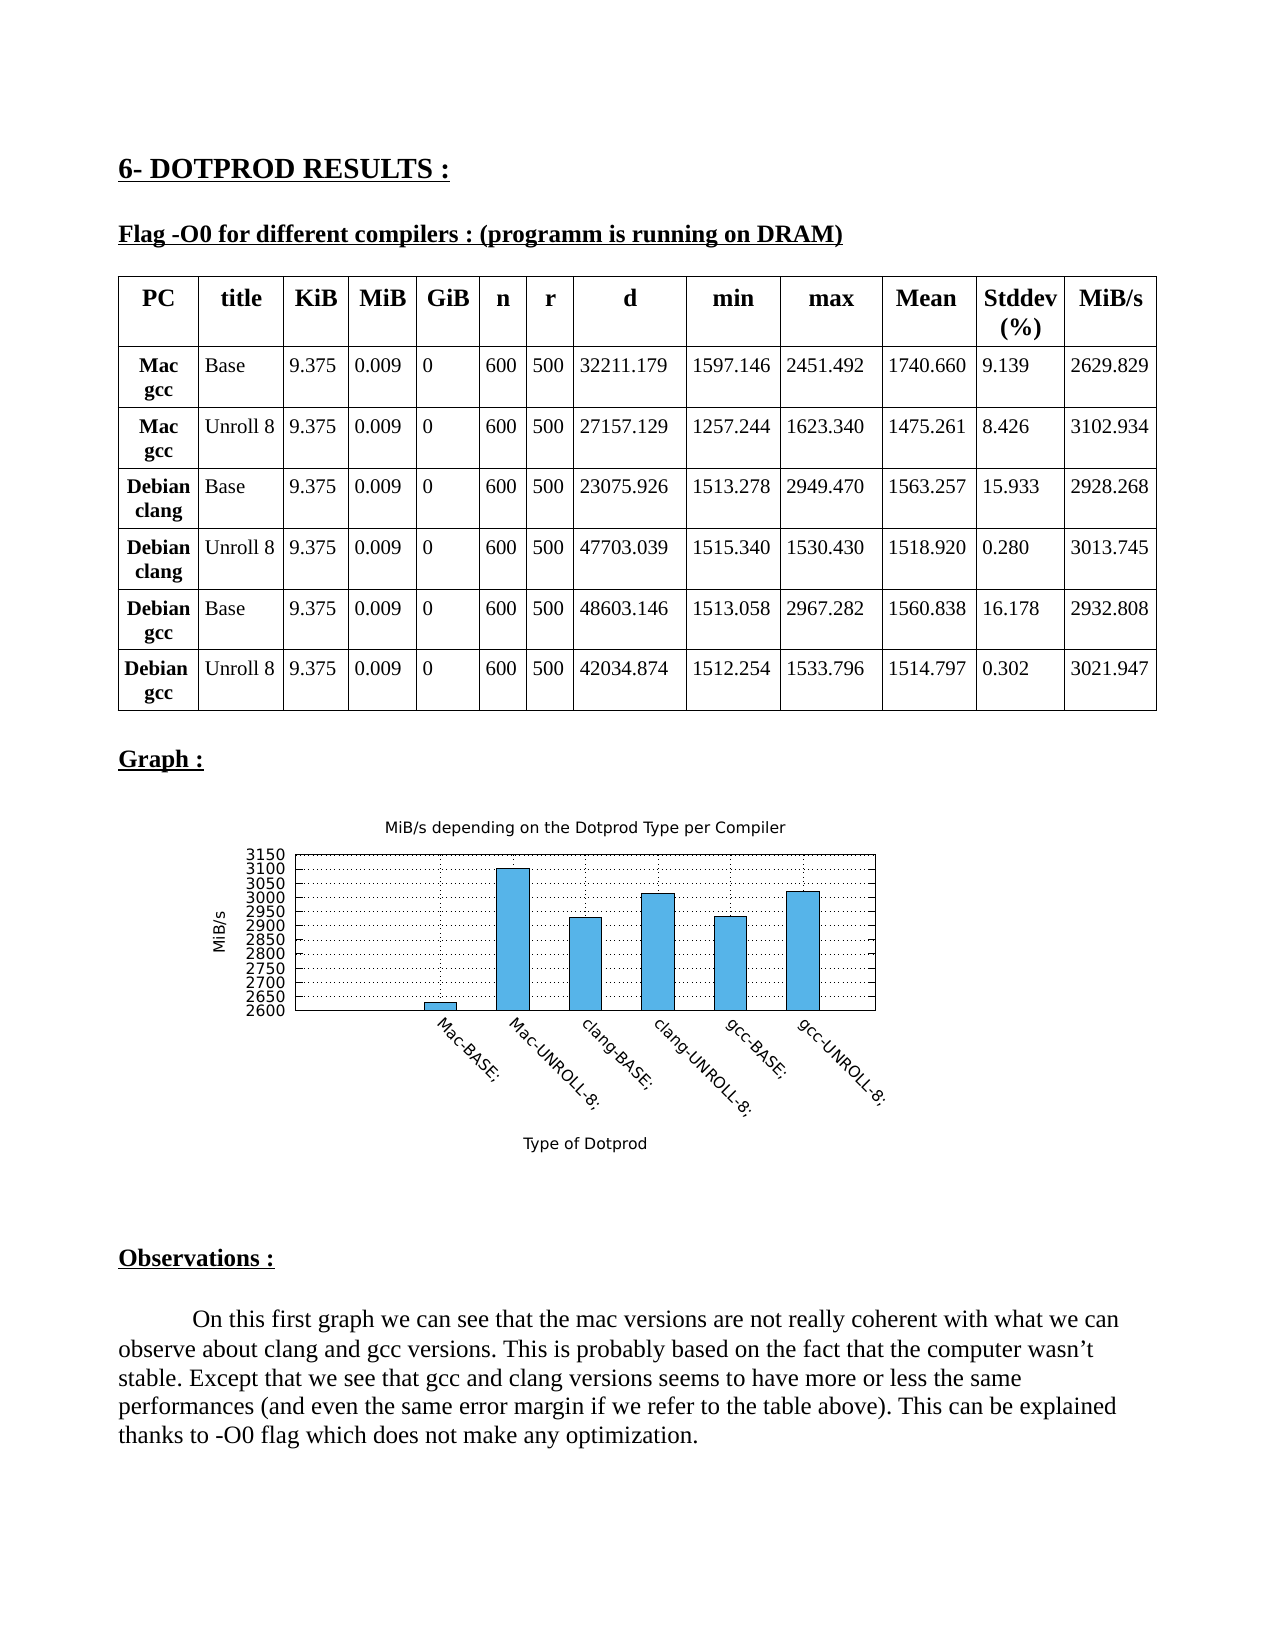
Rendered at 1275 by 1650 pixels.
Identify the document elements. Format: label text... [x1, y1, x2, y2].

table_cell 8.426 [977, 408, 1064, 467]
table_cell 2967.282 [781, 590, 882, 649]
table_header max [781, 277, 882, 346]
table_cell 9.375 [284, 590, 348, 649]
table_cell 1518.920 [883, 529, 976, 589]
table_cell 1563.257 [883, 469, 976, 528]
table_cell 0 [417, 347, 479, 407]
table_cell 2932.808 [1065, 590, 1156, 649]
table_cell 3102.934 [1065, 408, 1156, 467]
table_cell 600 [480, 347, 526, 407]
table_cell 0.302 [977, 650, 1064, 710]
table_header Mean [883, 277, 976, 346]
table_cell 0.009 [349, 529, 416, 589]
table_cell 0.009 [349, 469, 416, 528]
table_cell 3013.745 [1065, 529, 1156, 589]
table_cell 0 [417, 650, 479, 710]
table_cell Debian gcc [119, 590, 198, 649]
table_cell 1513.278 [687, 469, 780, 528]
table_cell 1597.146 [687, 347, 780, 407]
table_header Stddev (%) [977, 277, 1064, 346]
table_cell 500 [527, 529, 573, 589]
table_cell Base [199, 347, 283, 407]
table_cell Mac gcc [119, 408, 198, 467]
table_cell 600 [480, 408, 526, 467]
table_cell 500 [527, 347, 573, 407]
text 6- DOTPROD RESULTS : [118, 152, 1157, 185]
table_cell 15.933 [977, 469, 1064, 528]
table_cell 0 [417, 469, 479, 528]
table_header n [480, 277, 526, 346]
table_cell 0 [417, 529, 479, 589]
table_cell 1513.058 [687, 590, 780, 649]
table_cell 0.280 [977, 529, 1064, 589]
table_header min [687, 277, 780, 346]
table_header r [527, 277, 573, 346]
table_cell 1257.244 [687, 408, 780, 467]
table_cell 42034.874 [574, 650, 686, 710]
table_cell 2949.470 [781, 469, 882, 528]
table_cell 1560.838 [883, 590, 976, 649]
table_cell 500 [527, 590, 573, 649]
table_cell 0 [417, 408, 479, 467]
table_cell 2629.829 [1065, 347, 1156, 407]
table_cell 1530.430 [781, 529, 882, 589]
text Graph : [118, 744, 1157, 773]
table_header KiB [284, 277, 348, 346]
table_cell Unroll 8 [199, 408, 283, 467]
table_cell Unroll 8 [199, 650, 283, 710]
table_cell Debian clang [119, 529, 198, 589]
table_cell 500 [527, 650, 573, 710]
table_cell 0.009 [349, 590, 416, 649]
table_header GiB [417, 277, 479, 346]
table_cell 1512.254 [687, 650, 780, 710]
table_header MiB/s [1065, 277, 1156, 346]
table_cell Debian clang [119, 469, 198, 528]
table_cell 1475.261 [883, 408, 976, 467]
table_cell 0.009 [349, 650, 416, 710]
table_cell Mac gcc [119, 347, 198, 407]
table_cell 23075.926 [574, 469, 686, 528]
table_cell 600 [480, 469, 526, 528]
table_cell Base [199, 590, 283, 649]
table_cell 1514.797 [883, 650, 976, 710]
table_cell 1533.796 [781, 650, 882, 710]
table_cell 9.375 [284, 347, 348, 407]
table_cell 16.178 [977, 590, 1064, 649]
table_cell 9.375 [284, 469, 348, 528]
table_cell 0.009 [349, 408, 416, 467]
table_cell 2928.268 [1065, 469, 1156, 528]
table_cell 47703.039 [574, 529, 686, 589]
table_header title [199, 277, 283, 346]
table_header PC [119, 277, 198, 346]
table_cell 600 [480, 529, 526, 589]
table_cell 2451.492 [781, 347, 882, 407]
text Flag -O0 for different compilers : (programm is running on DRAM) [118, 219, 1157, 247]
table_cell 0 [417, 590, 479, 649]
table_cell 9.375 [284, 650, 348, 710]
table_cell 9.375 [284, 529, 348, 589]
table_cell 27157.129 [574, 408, 686, 467]
table_cell 500 [527, 469, 573, 528]
table_cell 600 [480, 650, 526, 710]
table_cell Unroll 8 [199, 529, 283, 589]
table_cell Base [199, 469, 283, 528]
table_cell 48603.146 [574, 590, 686, 649]
table_cell 3021.947 [1065, 650, 1156, 710]
table_cell 9.139 [977, 347, 1064, 407]
table_cell Debian gcc [119, 650, 198, 710]
table_cell 1623.340 [781, 408, 882, 467]
table_cell 500 [527, 408, 573, 467]
table_header d [574, 277, 686, 346]
table_cell 32211.179 [574, 347, 686, 407]
text On this first graph we can see that the mac versions are not really coherent with what we can observe about clang and gcc versions. This is probably based on the fact that the computer wasn’t stable. Except that we see that gcc and clang versions seems to have more or less the same performances (and even the same error margin if we refer to the table above). This can be explained thanks to -O0 flag which does not make any optimization. [118, 1300, 1157, 1449]
table_cell 1740.660 [883, 347, 976, 407]
table_cell 0.009 [349, 347, 416, 407]
table_cell 600 [480, 590, 526, 649]
table_header MiB [349, 277, 416, 346]
table_cell 9.375 [284, 408, 348, 467]
text Observations : [118, 1243, 1157, 1272]
table_cell 1515.340 [687, 529, 780, 589]
